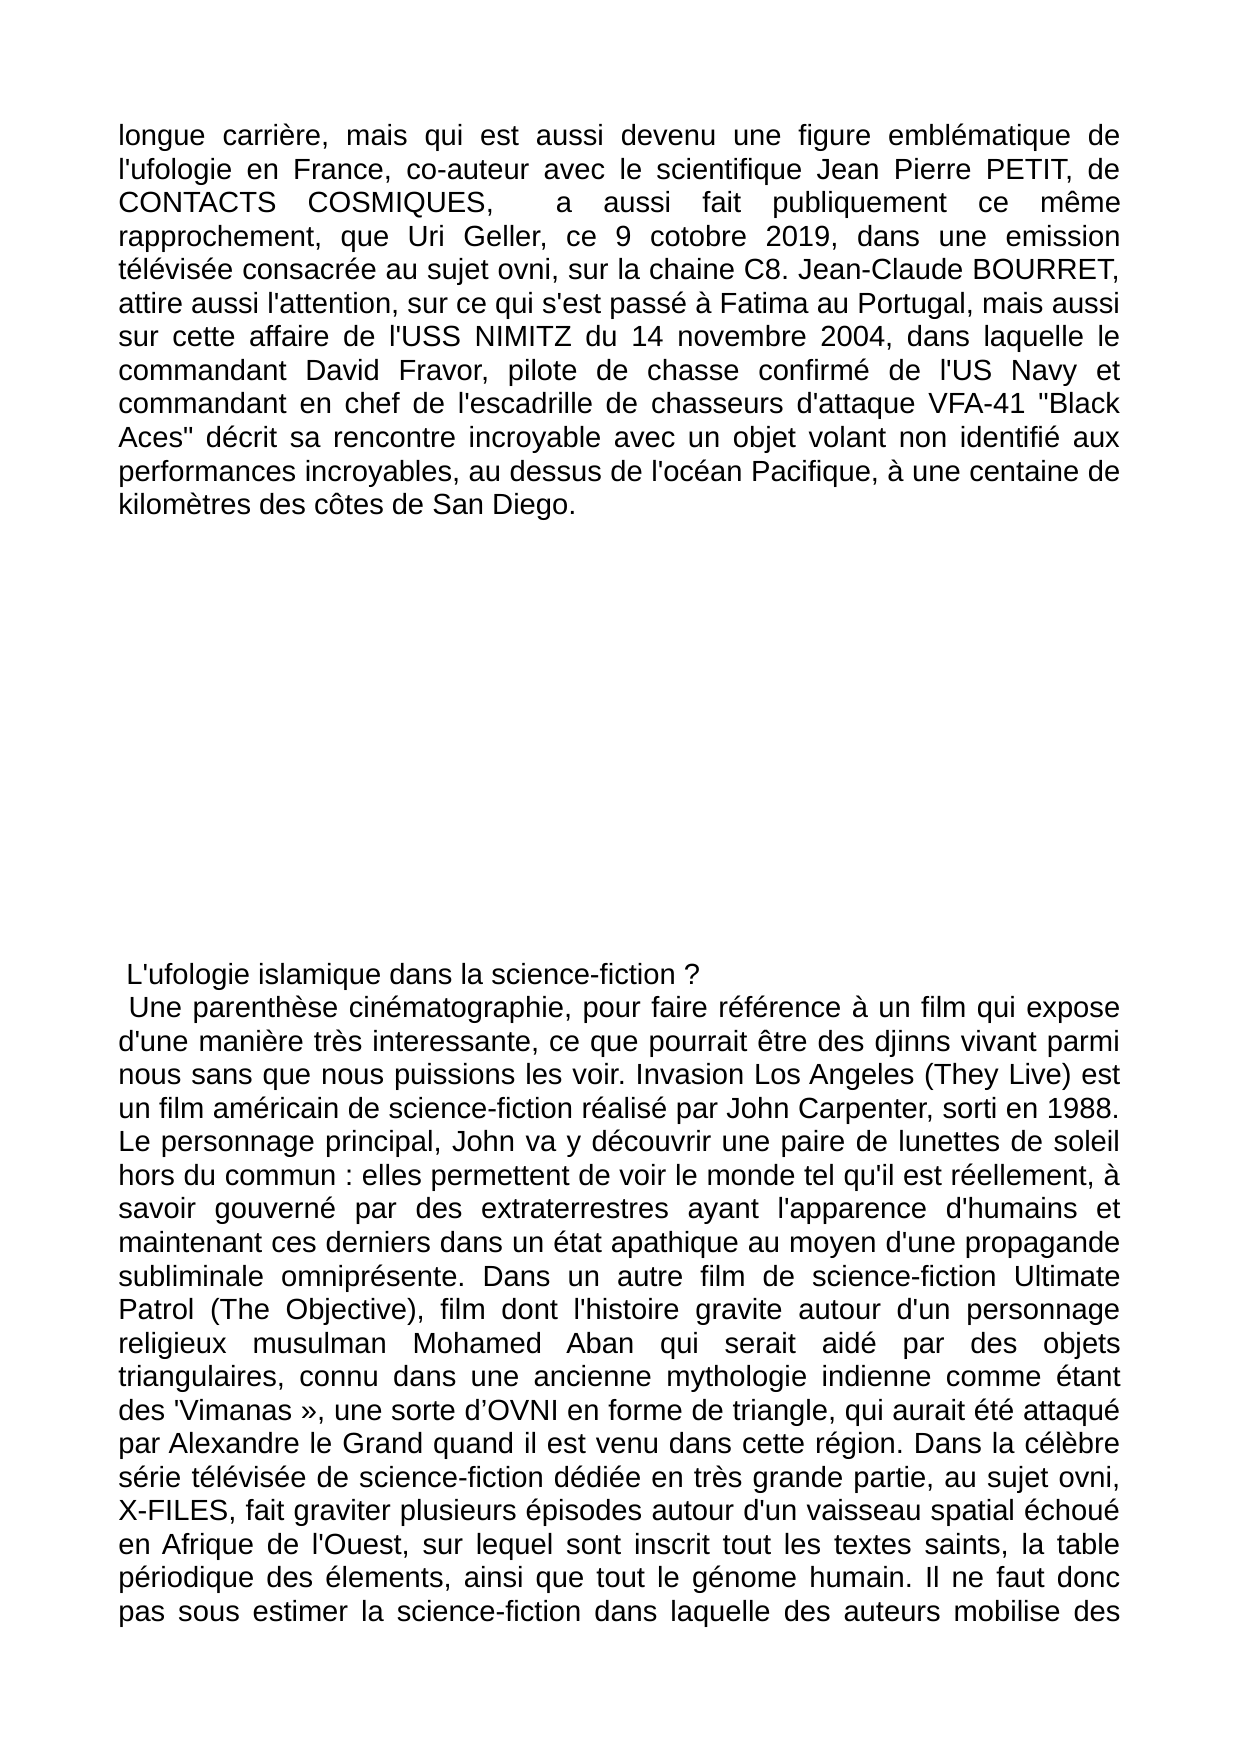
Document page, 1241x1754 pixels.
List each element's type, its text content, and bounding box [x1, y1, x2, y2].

text longue carrière, mais qui est aussi devenu une figure emblématique de l'ufologie en France, co-auteur avec le scientifique Jean Pierre PETIT, de CONTACTS COSMIQUES, a aussi fait publiquement ce même rapprochement, que Uri Geller, ce 9 cotobre 2019, dans une emission télévisée consacrée au sujet ovni, sur la chaine C8. Jean-Claude BOURRET, attire aussi l'attention, sur ce qui s'est passé à Fatima au Portugal, mais aussi sur cette affaire de l'USS NIMITZ du 14 novembre 2004, dans laquelle le commandant David Fravor, pilote de chasse confirmé de l'US Navy et commandant en chef de l'escadrille de chasseurs d'attaque VFA-41 "Black Aces" décrit sa rencontre incroyable avec un objet volant non identifié aux performances incroyables, au dessus de l'océan Pacifique, à une centaine de kilomètres des côtes de San Diego. [118, 118, 1122, 521]
text Une parenthèse cinématographie, pour faire référence à un film qui expose d'une manière très interessante, ce que pourrait être des djinns vivant parmi nous sans que nous puissions les voir. Invasion Los Angeles (They Live) est un film américain de science-fiction réalisé par John Carpenter, sorti en 1988. Le personnage principal, John va y découvrir une paire de lunettes de soleil hors du commun : elles permettent de voir le monde tel qu'il est réellement, à savoir gouverné par des extraterrestres ayant l'apparence d'humains et maintenant ces derniers dans un état apathique au moyen d'une propagande subliminale omniprésente. Dans un autre film de science-fiction Ultimate Patrol (The Objective), film dont l'histoire gravite autour d'un personnage religieux musulman Mohamed Aban qui serait aidé par des objets triangulaires, connu dans une ancienne mythologie indienne comme étant des 'Vimanas », une sorte d’OVNI en forme de triangle, qui aurait été attaqué par Alexandre le Grand quand il est venu dans cette région. Dans la célèbre série télévisée de science-fiction dédiée en très grande partie, au sujet ovni, X-FILES, fait graviter plusieurs épisodes autour d'un vaisseau spatial échoué en Afrique de l'Ouest, sur lequel sont inscrit tout les textes saints, la table périodique des élements, ainsi que tout le génome humain. Il ne faut donc pas sous estimer la science-fiction dans laquelle des auteurs mobilise des [118, 990, 1122, 1627]
text L'ufologie islamique dans la science-fiction ? [118, 957, 1122, 990]
